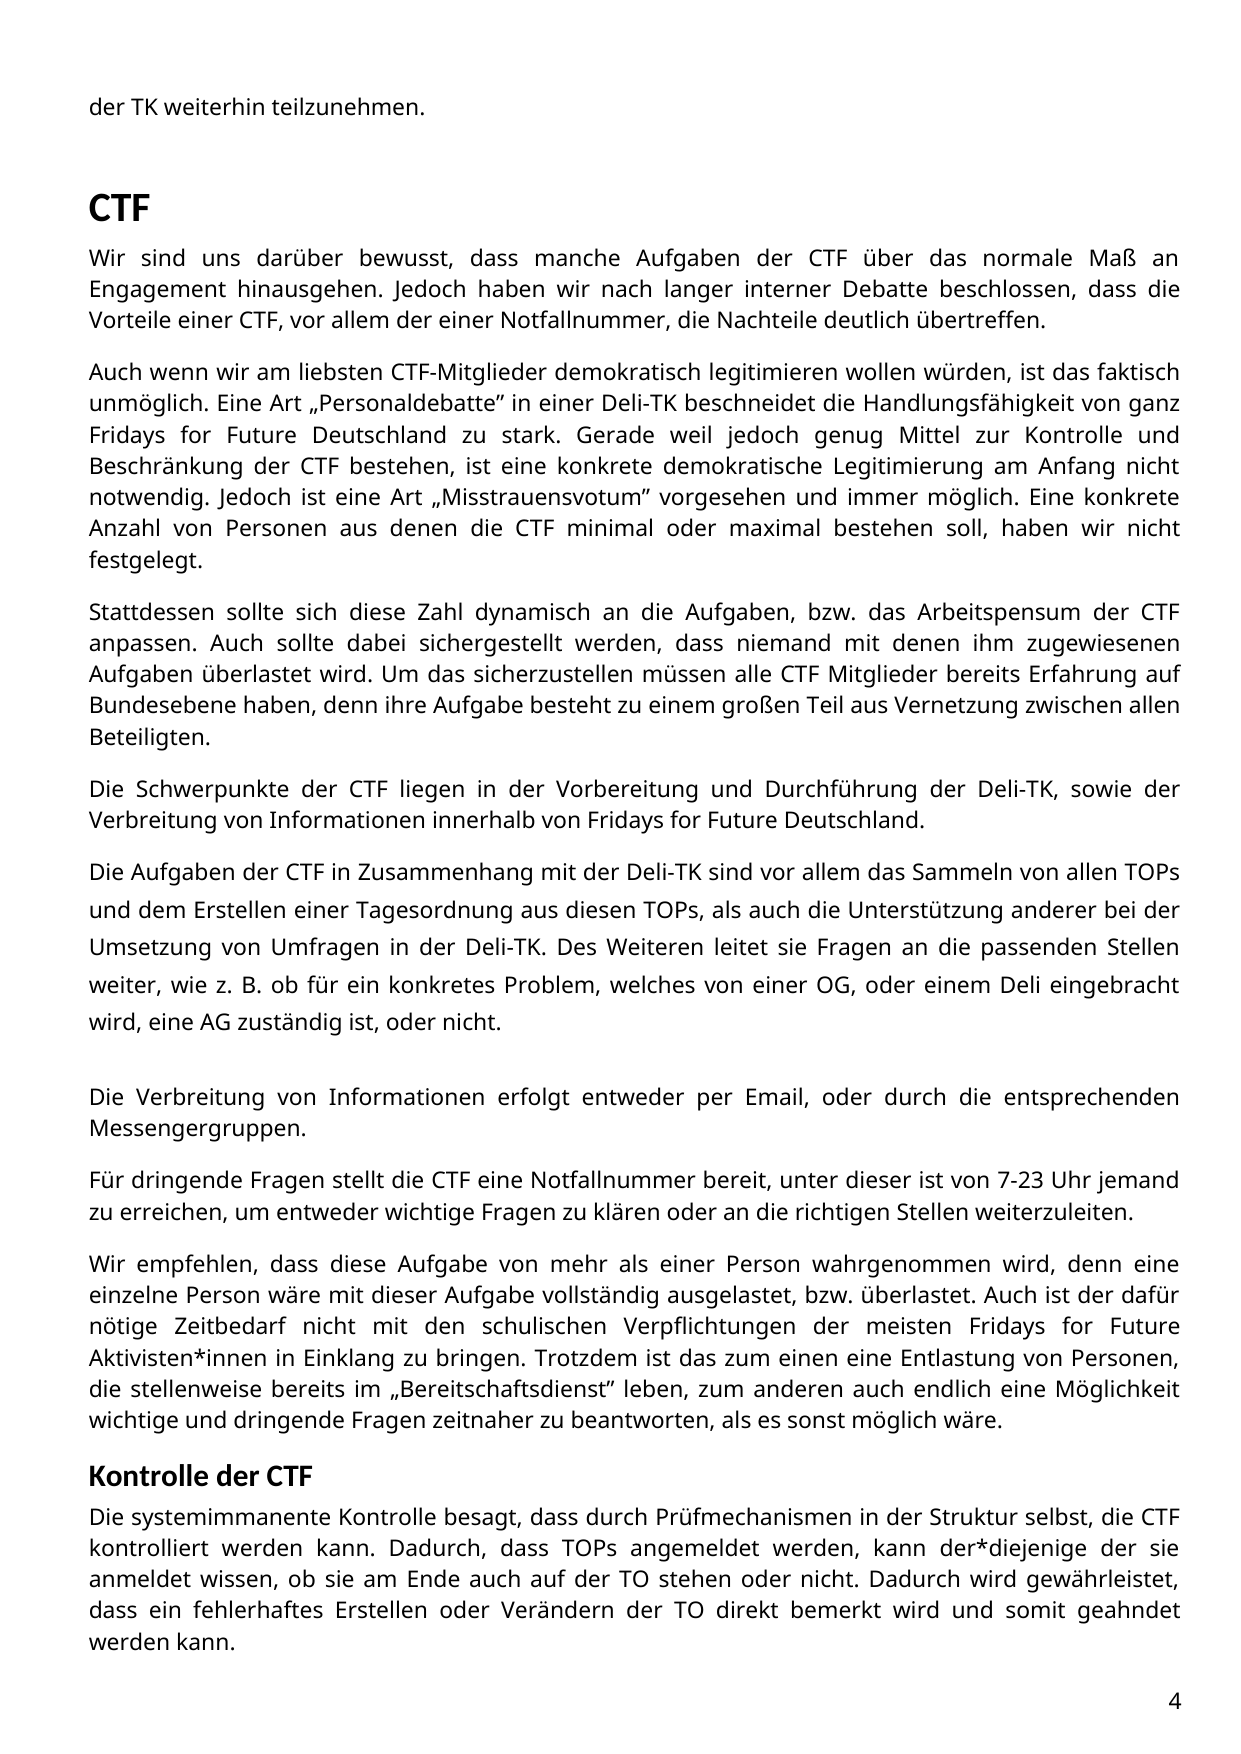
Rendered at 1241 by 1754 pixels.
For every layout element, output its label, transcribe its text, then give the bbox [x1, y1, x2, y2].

text Die Schwerpunkte der CTF liegen in der Vorbereitung und Durchführung der Deli-TK, sowie der Verbreitung von Informationen innerhalb von Fridays for Future Deutschland. [88, 773, 1181, 835]
text der TK weiterhin teilzunehmen. [88, 91, 1181, 122]
text Die Verbreitung von Informationen erfolgt entweder per Email, oder durch die entsprechenden Messengergruppen. [88, 1081, 1181, 1143]
text Stattdessen sollte sich diese Zahl dynamisch an die Aufgaben, bzw. das Arbeitspensum der CTF anpassen. Auch sollte dabei sichergestellt werden, dass niemand mit denen ihm zugewiesenen Aufgaben überlastet wird. Um das sicherzustellen müssen alle CTF Mitglieder bereits Erfahrung auf Bundesebene haben, denn ihre Aufgabe besteht zu einem großen Teil aus Vernetzung zwischen allen Beteiligten. [88, 596, 1181, 752]
text Die Aufgaben der CTF in Zusammenhang mit der Deli-TK sind vor allem das Sammeln von allen TOPs und dem Erstellen einer Tagesordnung aus diesen TOPs, als auch die Unterstützung anderer bei der Umsetzung von Umfragen in der Deli-TK. Des Weiteren leitet sie Fragen an die passenden Stellen weiter, wie z. B. ob für ein konkretes Problem, welches von einer OG, oder einem Deli eingebracht wird, eine AG zuständig ist, oder nicht. [88, 856, 1181, 1037]
text Wir sind uns darüber bewusst, dass manche Aufgaben der CTF über das normale Maß an Engagement hinausgehen. Jedoch haben wir nach langer interner Debatte beschlossen, dass die Vorteile einer CTF, vor allem der einer Notfallnummer, die Nachteile deutlich übertreffen. [88, 241, 1181, 335]
text CTF [88, 181, 1181, 231]
text Auch wenn wir am liebsten CTF-Mitglieder demokratisch legitimieren wollen würden, ist das faktisch unmöglich. Eine Art „Personaldebatte” in einer Deli-TK beschneidet die Handlungsfähigkeit von ganz Fridays for Future Deutschland zu stark. Gerade weil jedoch genug Mittel zur Kontrolle und Beschränkung der CTF bestehen, ist eine konkrete demokratische Legitimierung am Anfang nicht notwendig. Jedoch ist eine Art „Misstrauensvotum” vorgesehen und immer möglich. Eine konkrete Anzahl von Personen aus denen die CTF minimal oder maximal bestehen soll, haben wir nicht festgelegt. [88, 356, 1181, 575]
subtitle Kontrolle der CTF [88, 1456, 1181, 1494]
text Die systemimmanente Kontrolle besagt, dass durch Prüfmechanismen in der Struktur selbst, die CTF kontrolliert werden kann. Dadurch, dass TOPs angemeldet werden, kann der*diejenige der sie anmeldet wissen, ob sie am Ende auch auf der TO stehen oder nicht. Dadurch wird gewährleistet, dass ein fehlerhaftes Erstellen oder Verändern der TO direkt bemerkt wird und somit geahndet werden kann. [88, 1500, 1181, 1657]
text Für dringende Fragen stellt die CTF eine Notfallnummer bereit, unter dieser ist von 7-23 Uhr jemand zu erreichen, um entweder wichtige Fragen zu klären oder an die richtigen Stellen weiterzuleiten. [88, 1164, 1181, 1227]
text Wir empfehlen, dass diese Aufgabe von mehr als einer Person wahrgenommen wird, denn eine einzelne Person wäre mit dieser Aufgabe vollständig ausgelastet, bzw. überlastet. Auch ist der dafür nötige Zeitbedarf nicht mit den schulischen Verpflichtungen der meisten Fridays for Future Aktivisten*innen in Einklang zu bringen. Trotzdem ist das zum einen eine Entlastung von Personen, die stellenweise bereits im „Bereitschaftsdienst” leben, zum anderen auch endlich eine Möglichkeit wichtige und dringende Fragen zeitnaher zu beantworten, als es sonst möglich wäre. [88, 1248, 1181, 1435]
